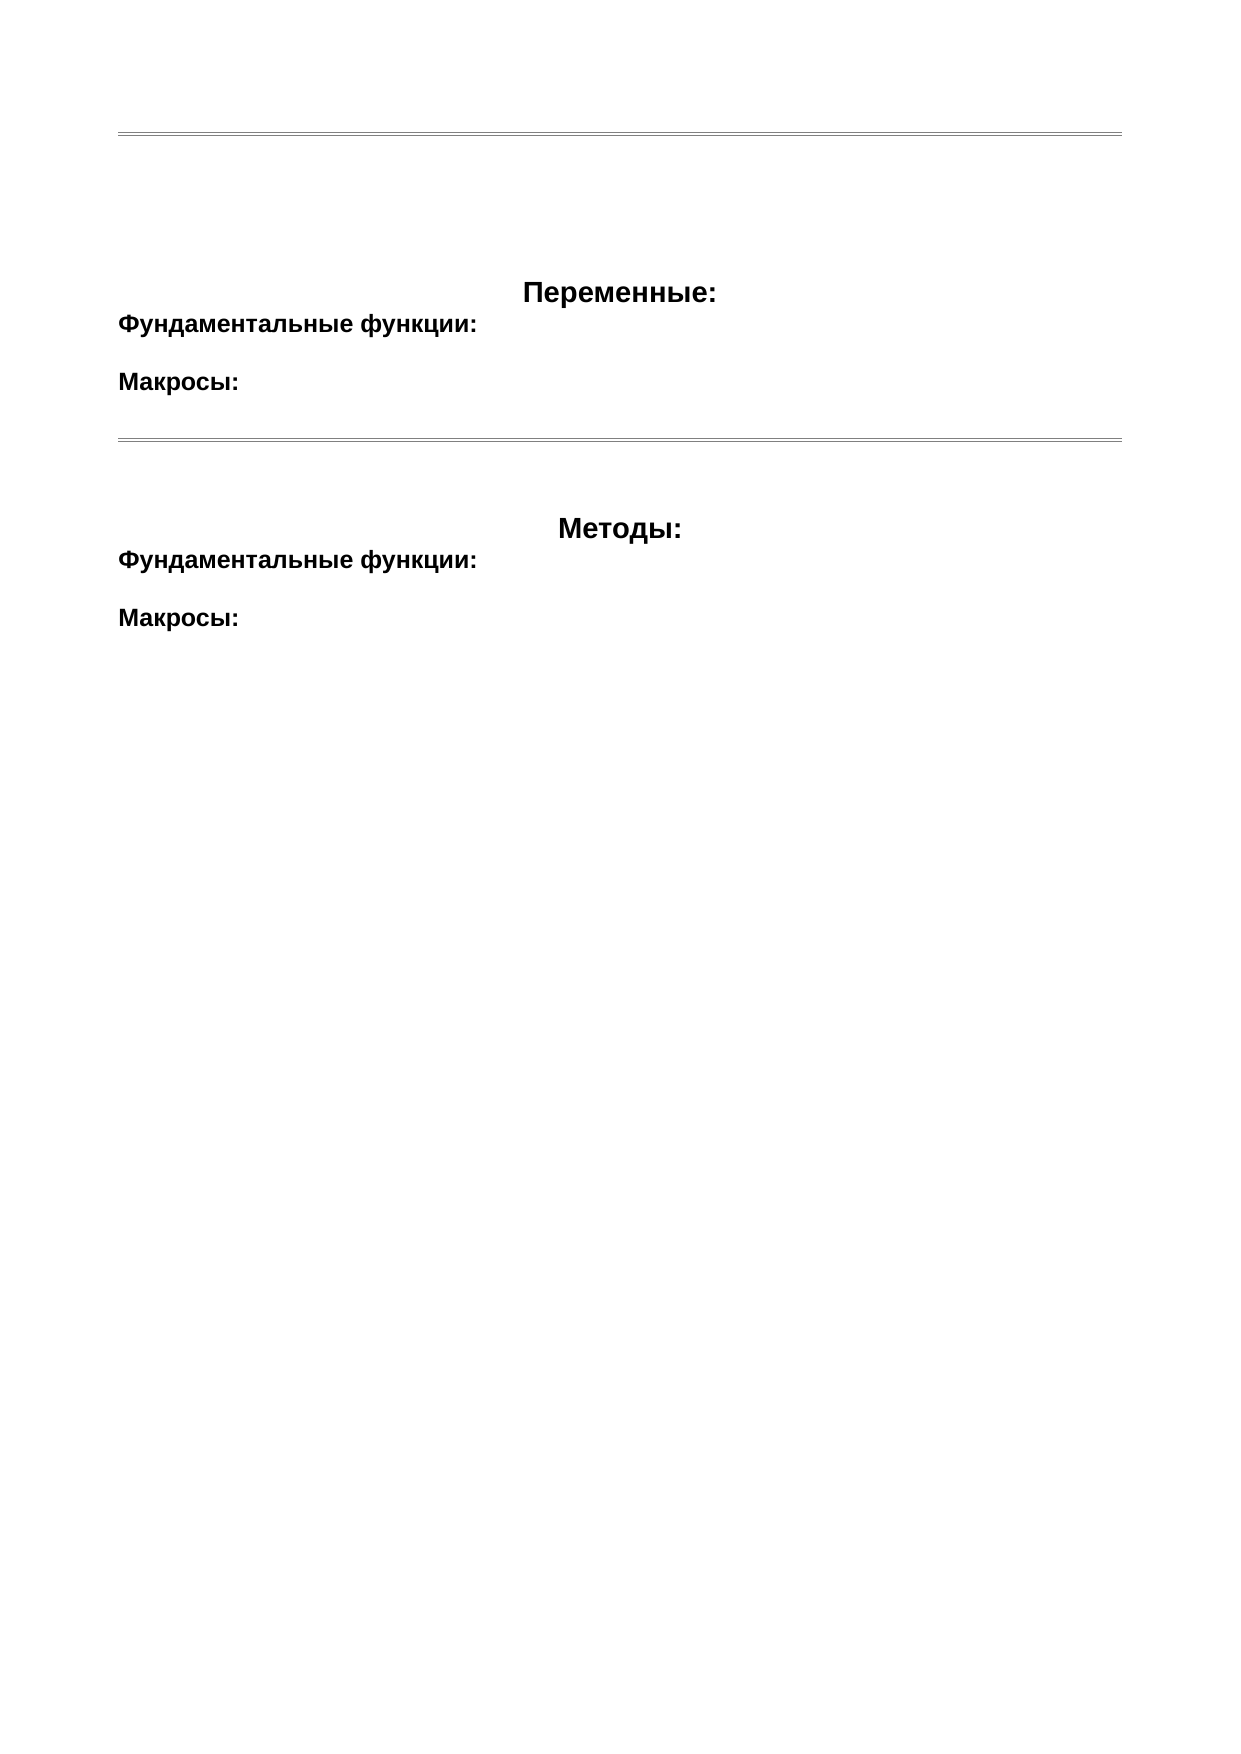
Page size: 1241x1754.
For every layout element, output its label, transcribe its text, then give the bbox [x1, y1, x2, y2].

text Фундаментальные функции: [118, 545, 1122, 574]
text Фундаментальные функции: [118, 309, 1122, 338]
text Макросы: [118, 367, 1122, 395]
text Переменные: [118, 276, 1122, 309]
text Методы: [118, 511, 1122, 545]
text Макросы: [118, 602, 1122, 631]
